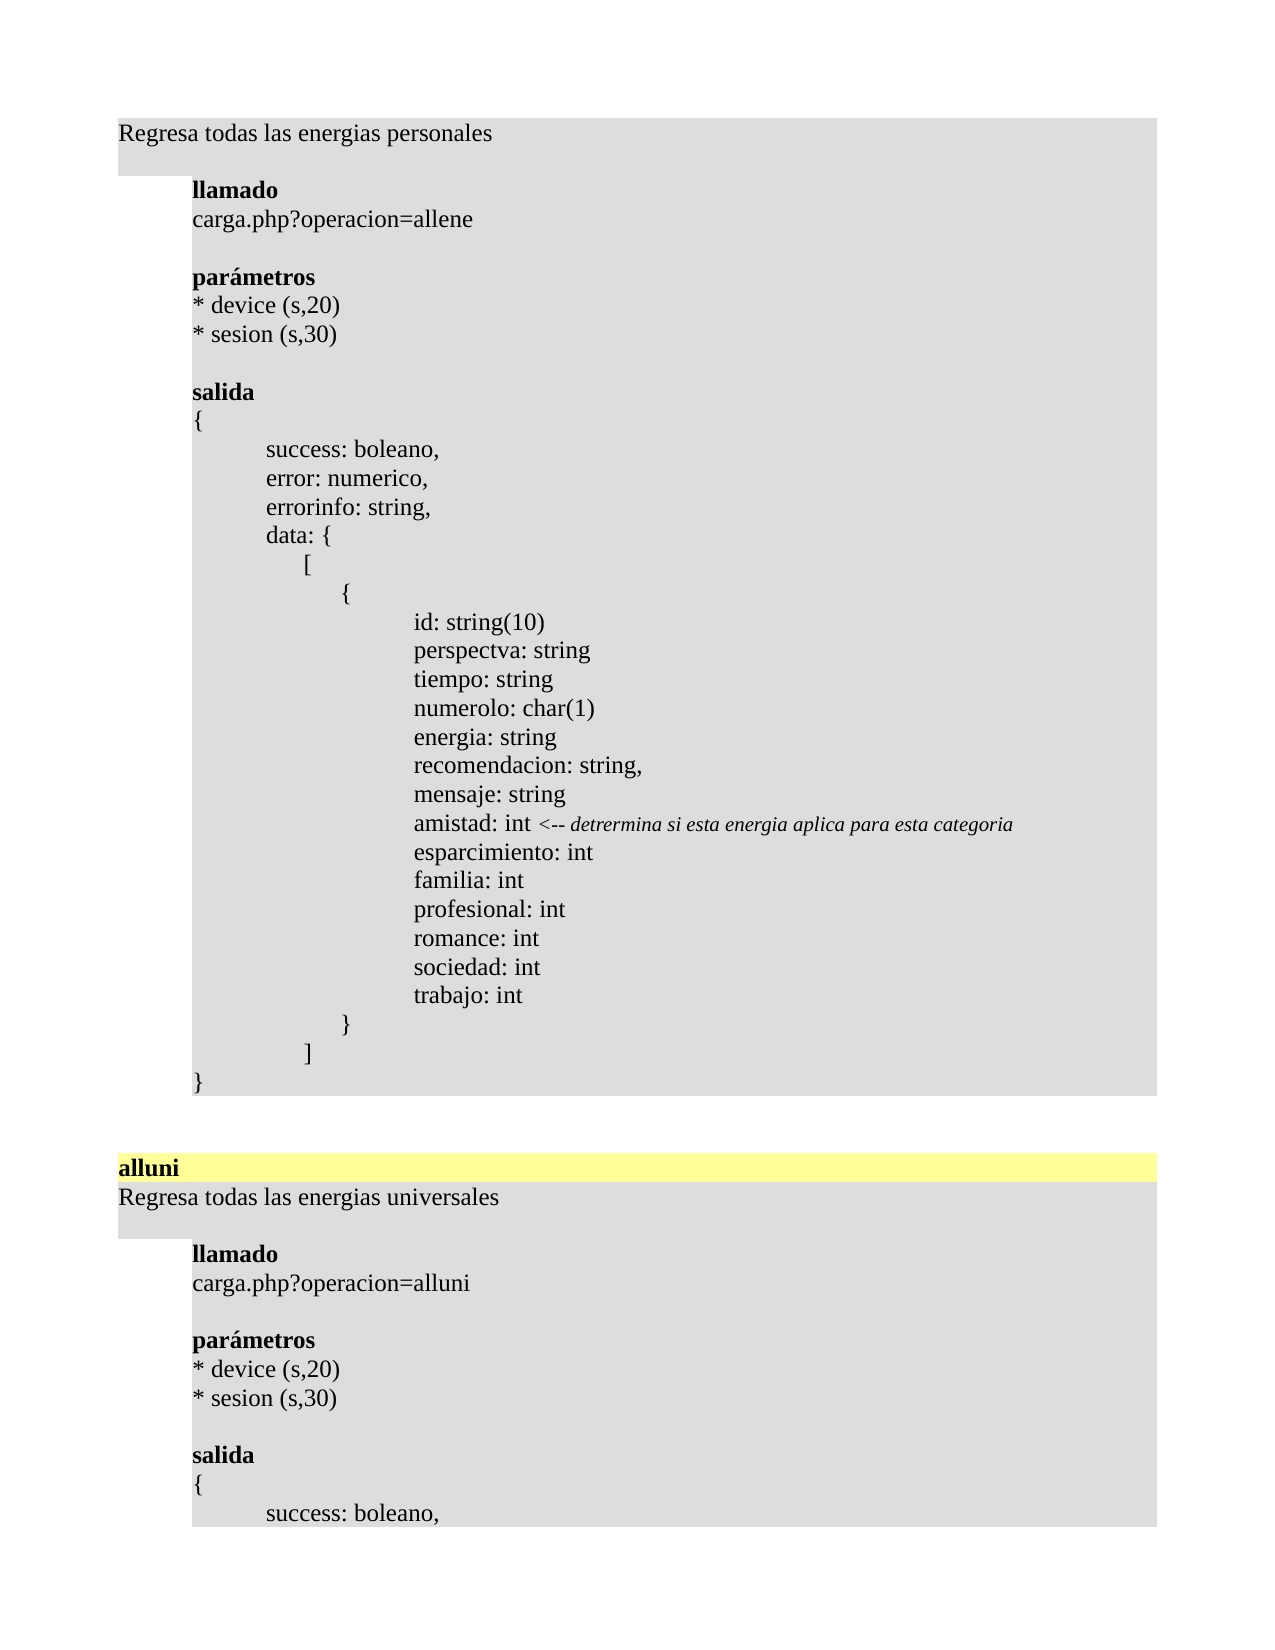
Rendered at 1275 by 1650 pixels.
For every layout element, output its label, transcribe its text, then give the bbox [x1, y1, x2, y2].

text llamado [192, 176, 1157, 204]
text carga.php?operacion=allene [192, 204, 1157, 233]
text energia: string [192, 722, 1157, 751]
text { [192, 1469, 1157, 1498]
text ] [192, 1038, 1157, 1067]
text sociedad: int [192, 952, 1157, 981]
text } [192, 1067, 1157, 1096]
text romance: int [192, 923, 1157, 952]
text familia: int [192, 866, 1157, 894]
text * sesion (s,30) [192, 319, 1157, 348]
text * sesion (s,30) [192, 1383, 1157, 1412]
text numerolo: char(1) [192, 693, 1157, 722]
text id: string(10) [192, 607, 1157, 636]
text profesional: int [192, 894, 1157, 923]
text alluni [118, 1153, 1157, 1182]
text llamado [192, 1239, 1157, 1268]
text trabajo: int [192, 981, 1157, 1009]
text esparcimiento: int [192, 837, 1157, 866]
text mensaje: string [192, 779, 1157, 808]
text * device (s,20) [192, 1354, 1157, 1383]
text data: { [192, 521, 1157, 549]
text error: numerico, [192, 463, 1157, 492]
text parámetros [192, 262, 1157, 291]
text success: boleano, [192, 1498, 1157, 1527]
text errorinfo: string, [192, 492, 1157, 521]
text { [192, 406, 1157, 434]
text amistad: int <-- detrermina si esta energia aplica para esta categoria [192, 808, 1157, 837]
text [ [192, 549, 1157, 578]
text salida [192, 377, 1157, 406]
text tiempo: string [192, 664, 1157, 693]
text carga.php?operacion=alluni [192, 1268, 1157, 1297]
text success: boleano, [192, 434, 1157, 463]
text Regresa todas las energias personales [118, 118, 1157, 147]
text recomendacion: string, [192, 751, 1157, 779]
text } [192, 1009, 1157, 1038]
text parámetros [192, 1326, 1157, 1354]
text salida [192, 1441, 1157, 1469]
text * device (s,20) [192, 291, 1157, 319]
text perspectva: string [192, 636, 1157, 664]
text { [192, 578, 1157, 607]
text Regresa todas las energias universales [118, 1182, 1157, 1211]
